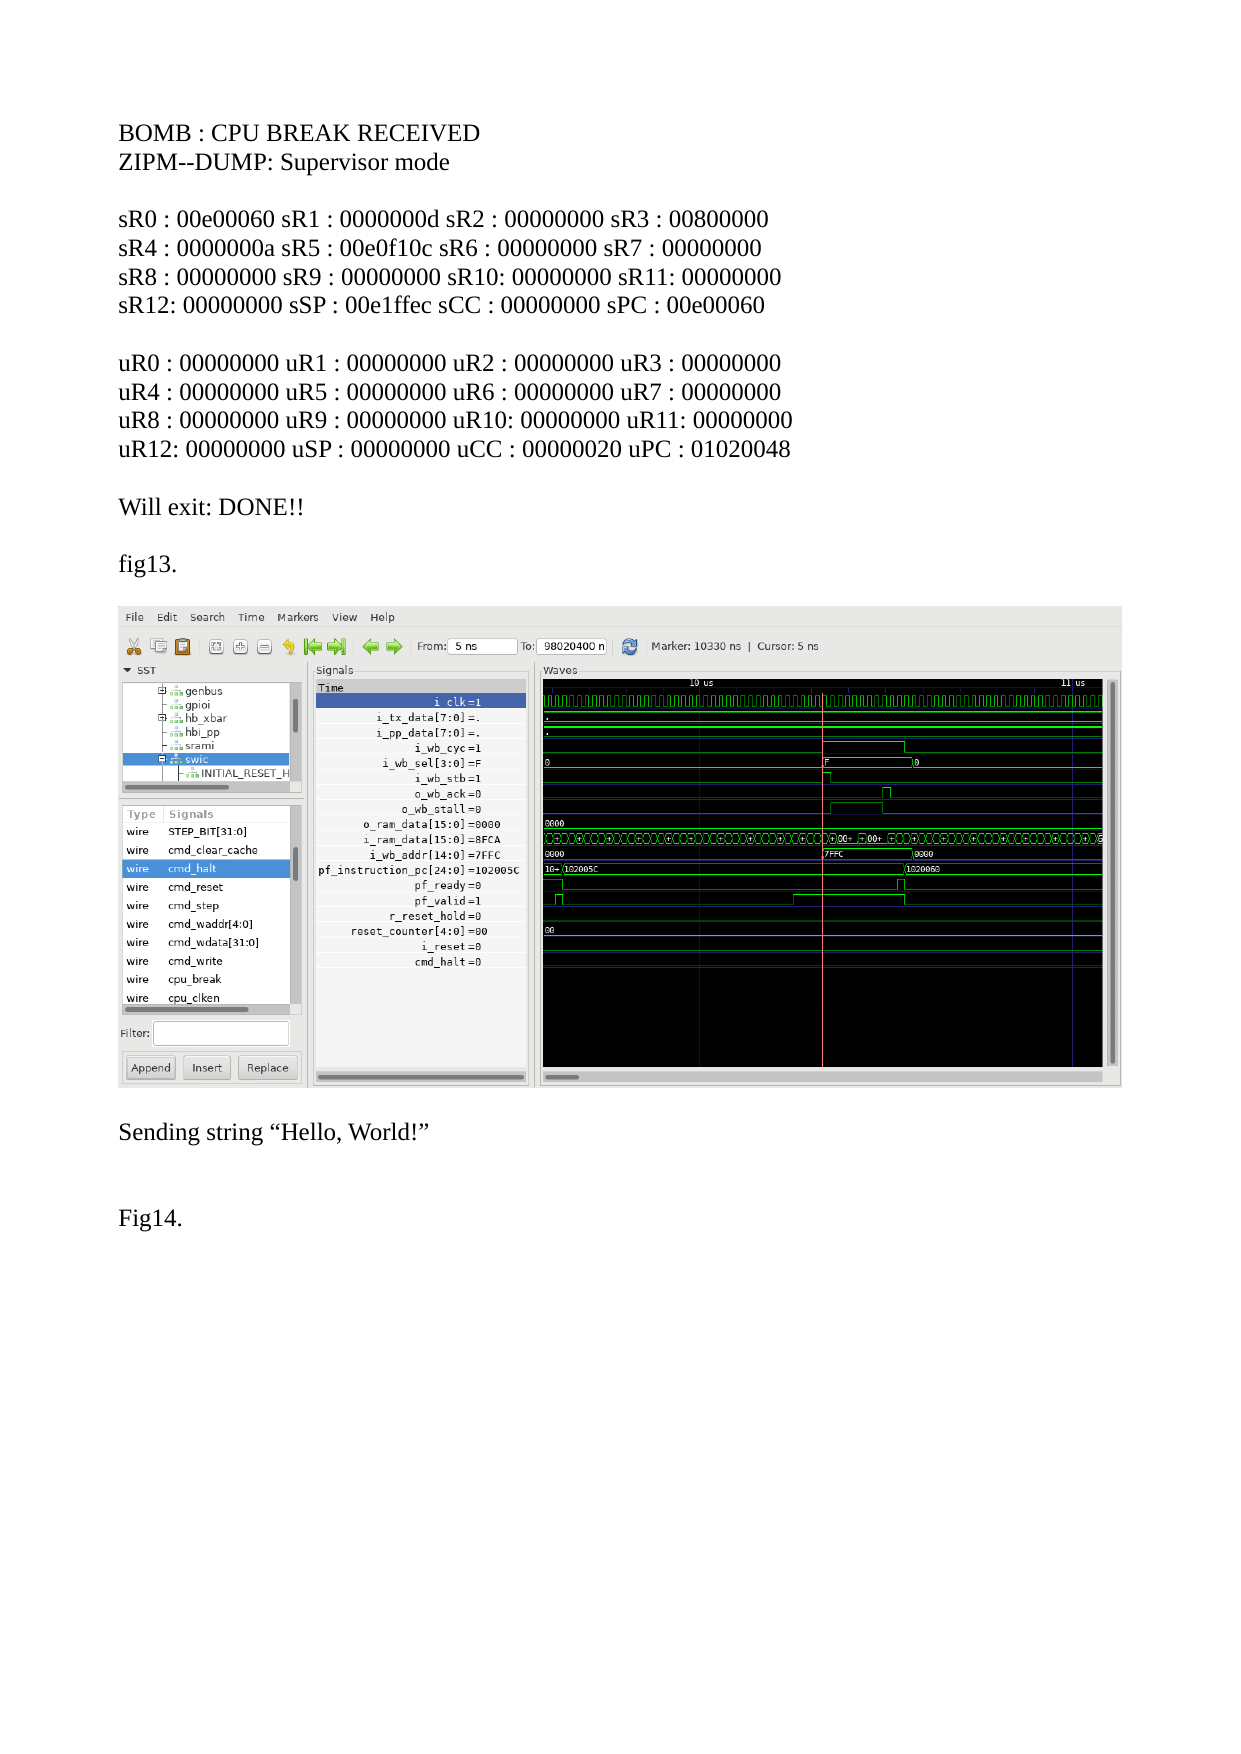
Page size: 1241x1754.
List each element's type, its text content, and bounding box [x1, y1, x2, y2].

text uR12: 00000000 uSP : 00000000 uCC : 00000020 uPC : 01020048 [118, 434, 1122, 463]
text sR4 : 0000000a sR5 : 00e0f10c sR6 : 00000000 sR7 : 00000000 [118, 233, 1122, 262]
text uR8 : 00000000 uR9 : 00000000 uR10: 00000000 uR11: 00000000 [118, 406, 1122, 434]
text uR4 : 00000000 uR5 : 00000000 uR6 : 00000000 uR7 : 00000000 [118, 377, 1122, 406]
text sR12: 00000000 sSP : 00e1ffec sCC : 00000000 sPC : 00e00060 [118, 291, 1122, 319]
text fig13. [118, 549, 1122, 578]
text ZIPM--DUMP: Supervisor mode [118, 147, 1122, 176]
text Sending string “Hello, World!” [118, 1117, 1122, 1145]
text sR8 : 00000000 sR9 : 00000000 sR10: 00000000 sR11: 00000000 [118, 262, 1122, 291]
text BOMB : CPU BREAK RECEIVED [118, 118, 1122, 147]
text Will exit: DONE!! [118, 492, 1122, 521]
text uR0 : 00000000 uR1 : 00000000 uR2 : 00000000 uR3 : 00000000 [118, 348, 1122, 377]
text Fig14. [118, 1203, 1122, 1232]
picture [118, 606, 1123, 1088]
text sR0 : 00e00060 sR1 : 0000000d sR2 : 00000000 sR3 : 00800000 [118, 204, 1122, 233]
